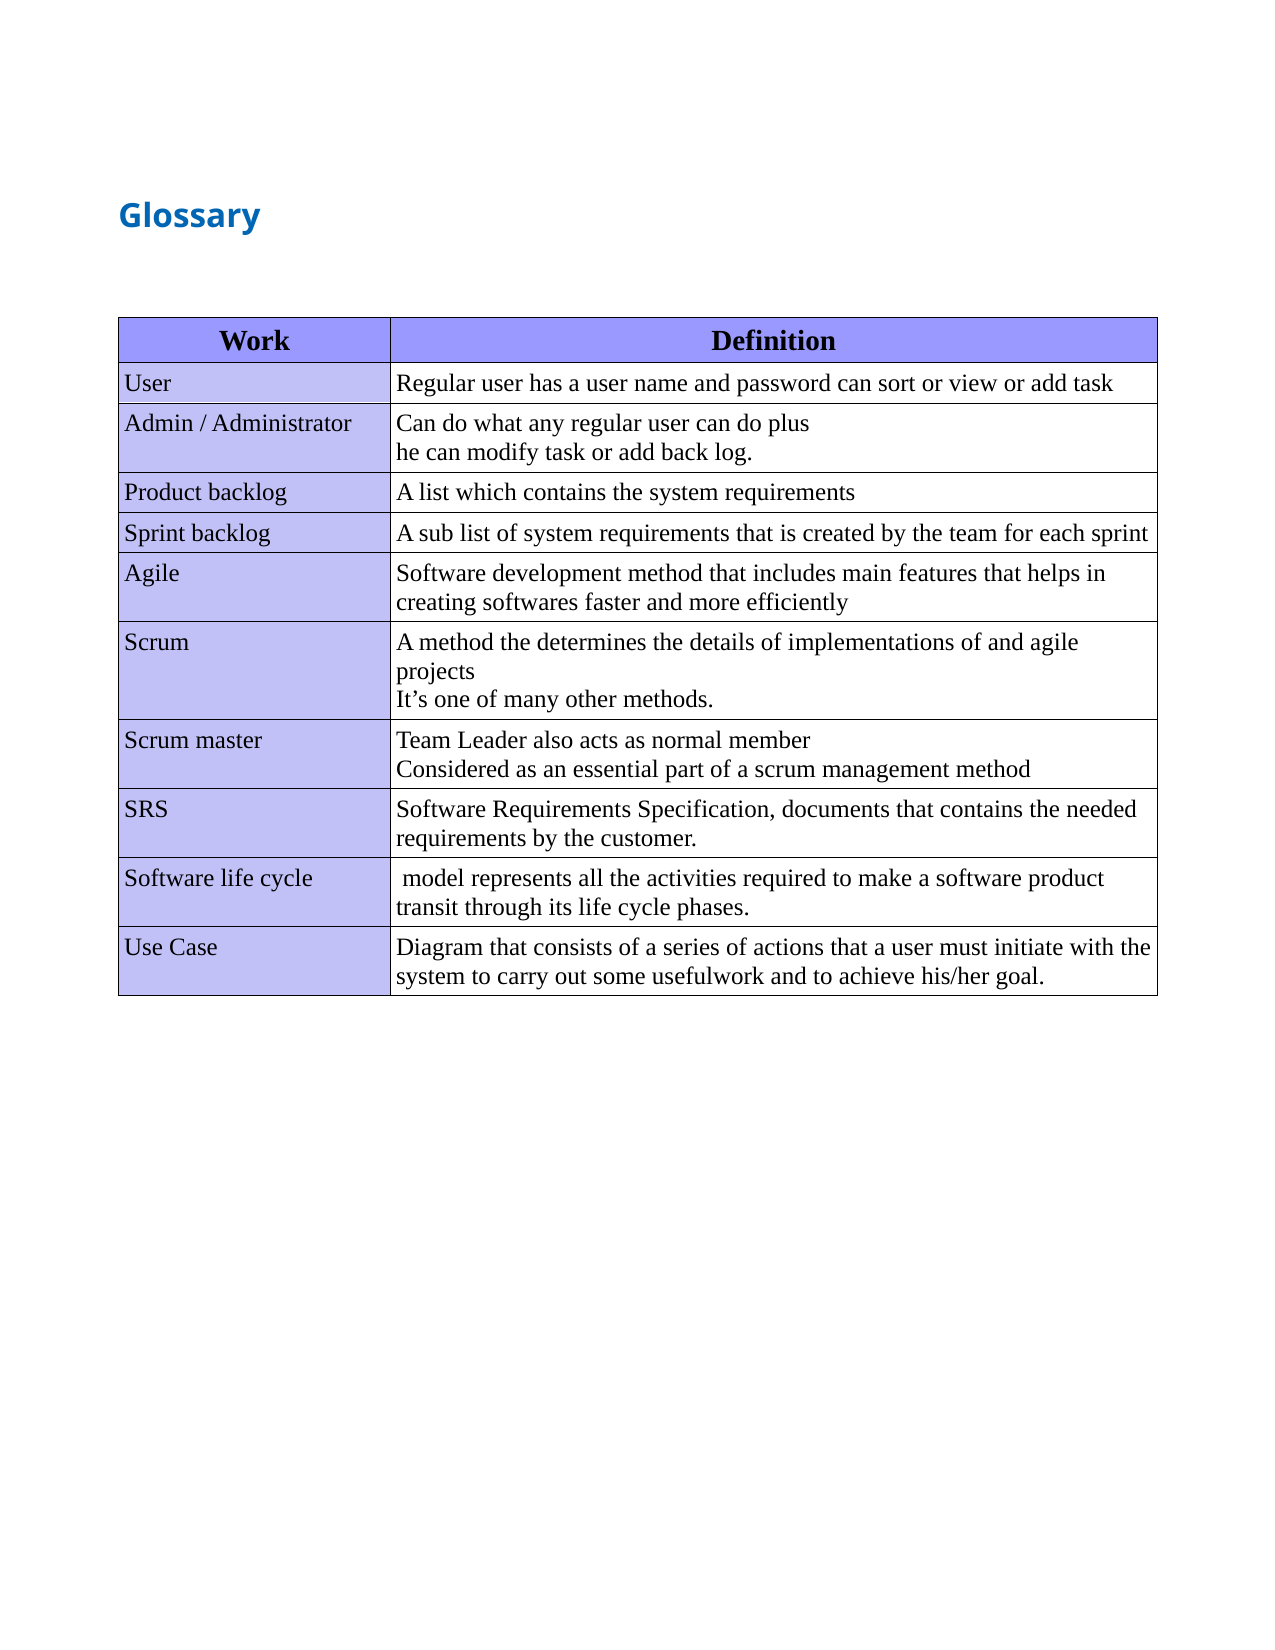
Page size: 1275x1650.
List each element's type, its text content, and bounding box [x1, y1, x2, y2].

table_cell SRS [119, 789, 390, 857]
table_cell Agile [119, 553, 390, 621]
table_cell Product backlog [119, 473, 390, 512]
table_cell A sub list of system requirements that is created by the team for each sprint [391, 513, 1157, 552]
table_cell model represents all the activities required to make a software product transit through its life cycle phases. [391, 858, 1157, 926]
table_cell A list which contains the system requirements [391, 473, 1157, 512]
table_cell User [119, 363, 390, 402]
table_cell Sprint backlog [119, 513, 390, 552]
table_header Work [119, 318, 390, 362]
table_header Definition [391, 318, 1157, 362]
table_cell Diagram that consists of a series of actions that a user must initiate with the system to carry out some usefulwork and to achieve his/her goal. [391, 927, 1157, 995]
table_cell Software life cycle [119, 858, 390, 926]
table_cell Regular user has a user name and password can sort or view or add task [391, 363, 1157, 402]
table_cell Scrum [119, 622, 390, 719]
text Glossary [118, 192, 1157, 238]
table_cell Can do what any regular user can do plus he can modify task or add back log. [391, 404, 1157, 472]
table_cell Scrum master [119, 720, 390, 788]
table_cell Software Requirements Specification, documents that contains the needed requirements by the customer. [391, 789, 1157, 857]
table_cell A method the determines the details of implementations of and agile projects It’s one of many other methods. [391, 622, 1157, 719]
table_cell Admin / Administrator [119, 404, 390, 472]
table_cell Software development method that includes main features that helps in creating softwares faster and more efficiently [391, 553, 1157, 621]
table_cell Use Case [119, 927, 390, 995]
table_cell Team Leader also acts as normal member Considered as an essential part of a scrum management method [391, 720, 1157, 788]
